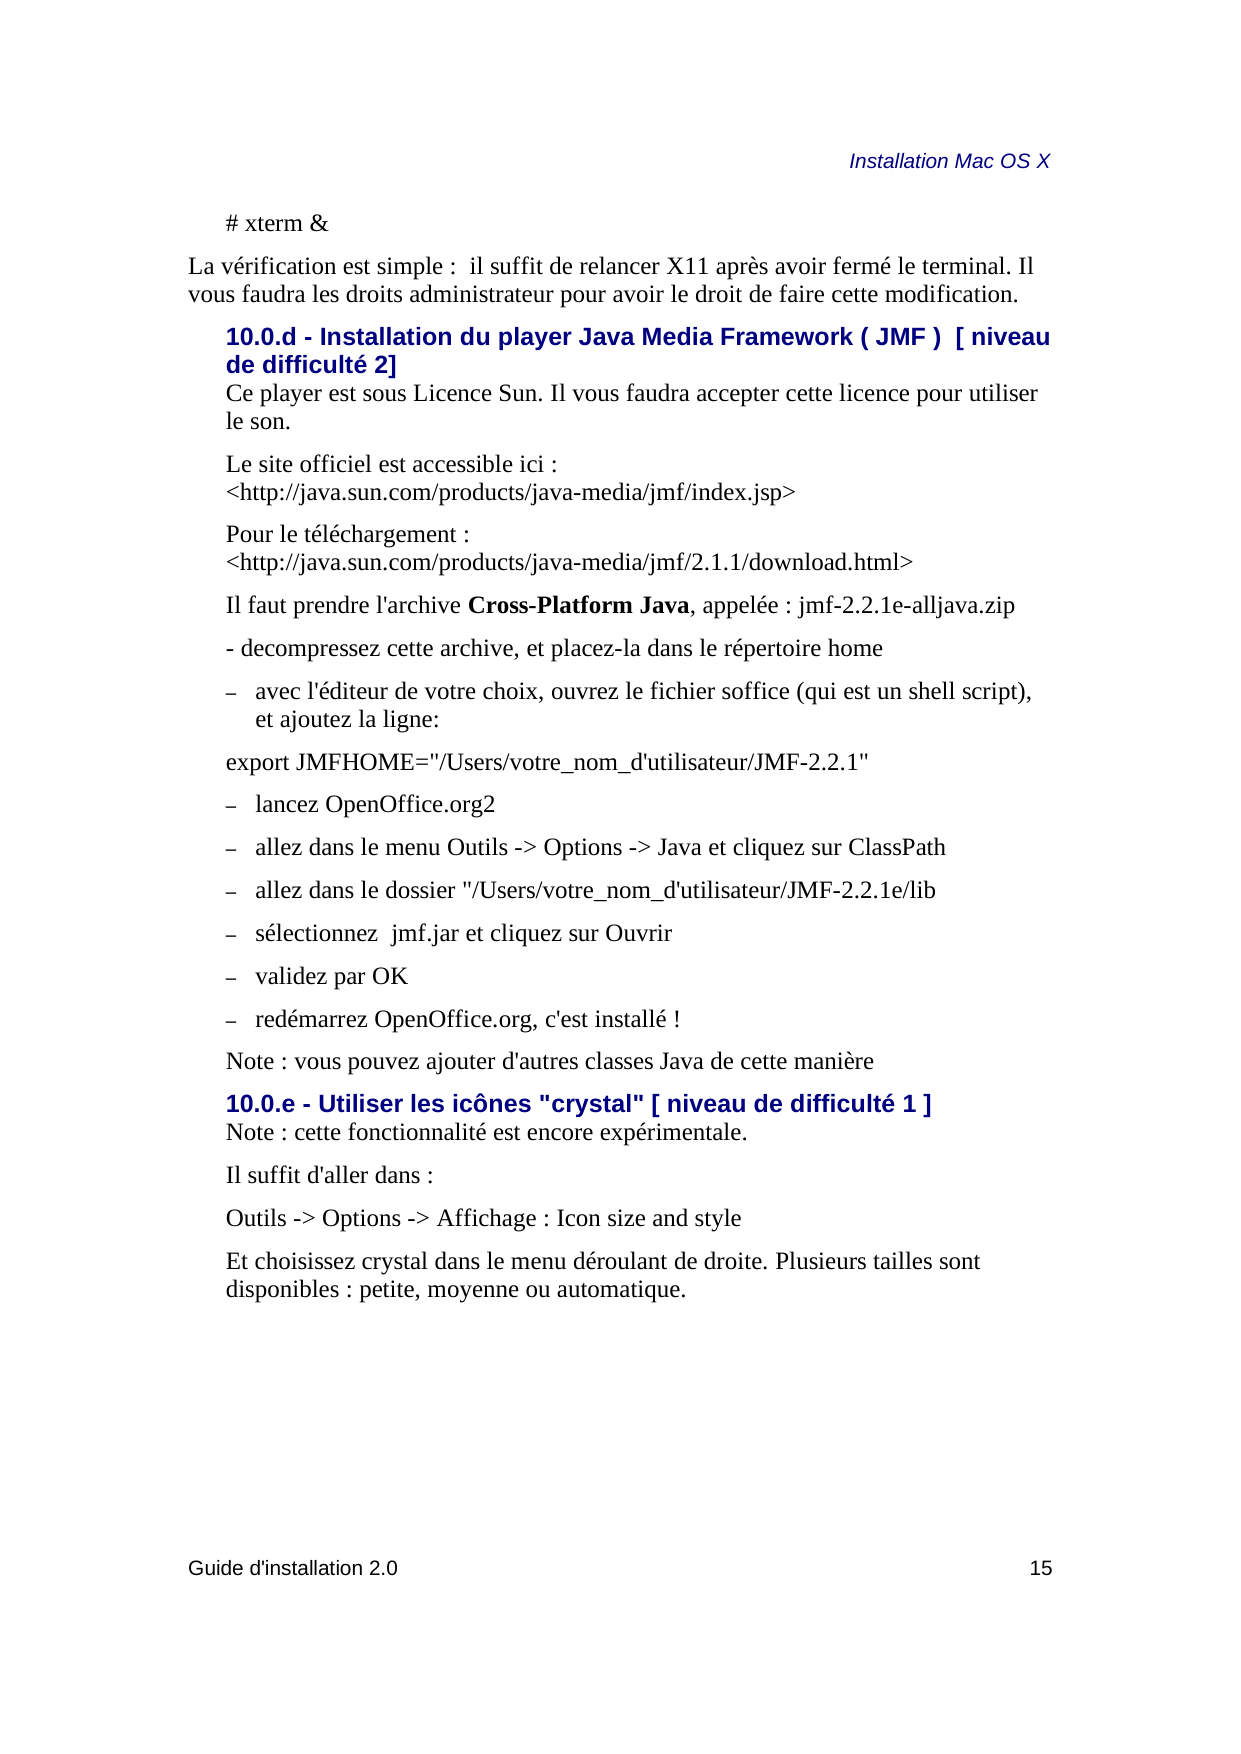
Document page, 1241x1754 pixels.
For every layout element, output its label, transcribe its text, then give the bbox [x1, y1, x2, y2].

list avec l'éditeur de votre choix, ouvrez le fichier soffice (qui est un shell script), et ajoutez la ligne: [226, 677, 1052, 733]
subtitle Utiliser les icônes "crystal" [ niveau de difficulté 1 ] [226, 1090, 1052, 1118]
text Il faut prendre l'archive Cross-Platform Java, appelée : jmf-2.2.1e-alljava.zip [226, 591, 1052, 619]
list validez par OK [226, 962, 1052, 990]
subtitle Installation du player Java Media Framework ( JMF ) [ niveau de difficulté 2] [226, 323, 1052, 379]
text # xterm & [226, 209, 1052, 237]
text Outils -> Options -> Affichage : Icon size and style [226, 1204, 1052, 1232]
text - decompressez cette archive, et placez-la dans le répertoire home [226, 634, 1052, 662]
list allez dans le menu Outils -> Options -> Java et cliquez sur ClassPath [226, 833, 1052, 861]
text Et choisissez crystal dans le menu déroulant de droite. Plusieurs tailles sont disponibles : petite, moyenne ou automatique. [226, 1247, 1052, 1303]
text La vérification est simple : il suffit de relancer X11 après avoir fermé le terminal. Il vous faudra les droits administrateur pour avoir le droit de faire cette modification. [188, 252, 1052, 308]
list allez dans le dossier "/Users/votre_nom_d'utilisateur/JMF-2.2.1e/lib [226, 876, 1052, 904]
list sélectionnez jmf.jar et cliquez sur Ouvrir [226, 919, 1052, 947]
text Pour le téléchargement : <http://java.sun.com/products/java-media/jmf/2.1.1/download.html> [226, 520, 1052, 576]
text export JMFHOME="/Users/votre_nom_d'utilisateur/JMF-2.2.1" [226, 748, 1052, 776]
list redémarrez OpenOffice.org, c'est installé ! [226, 1004, 1052, 1032]
text Note : cette fonctionnalité est encore expérimentale. [226, 1118, 1052, 1146]
text Il suffit d'aller dans : [226, 1161, 1052, 1189]
list lancez OpenOffice.org2 [226, 790, 1052, 818]
text Le site officiel est accessible ici : <http://java.sun.com/products/java-media/jmf/index.jsp> [226, 449, 1052, 506]
text Ce player est sous Licence Sun. Il vous faudra accepter cette licence pour utiliser le son. [226, 379, 1052, 435]
text Note : vous pouvez ajouter d'autres classes Java de cette manière [226, 1047, 1052, 1075]
